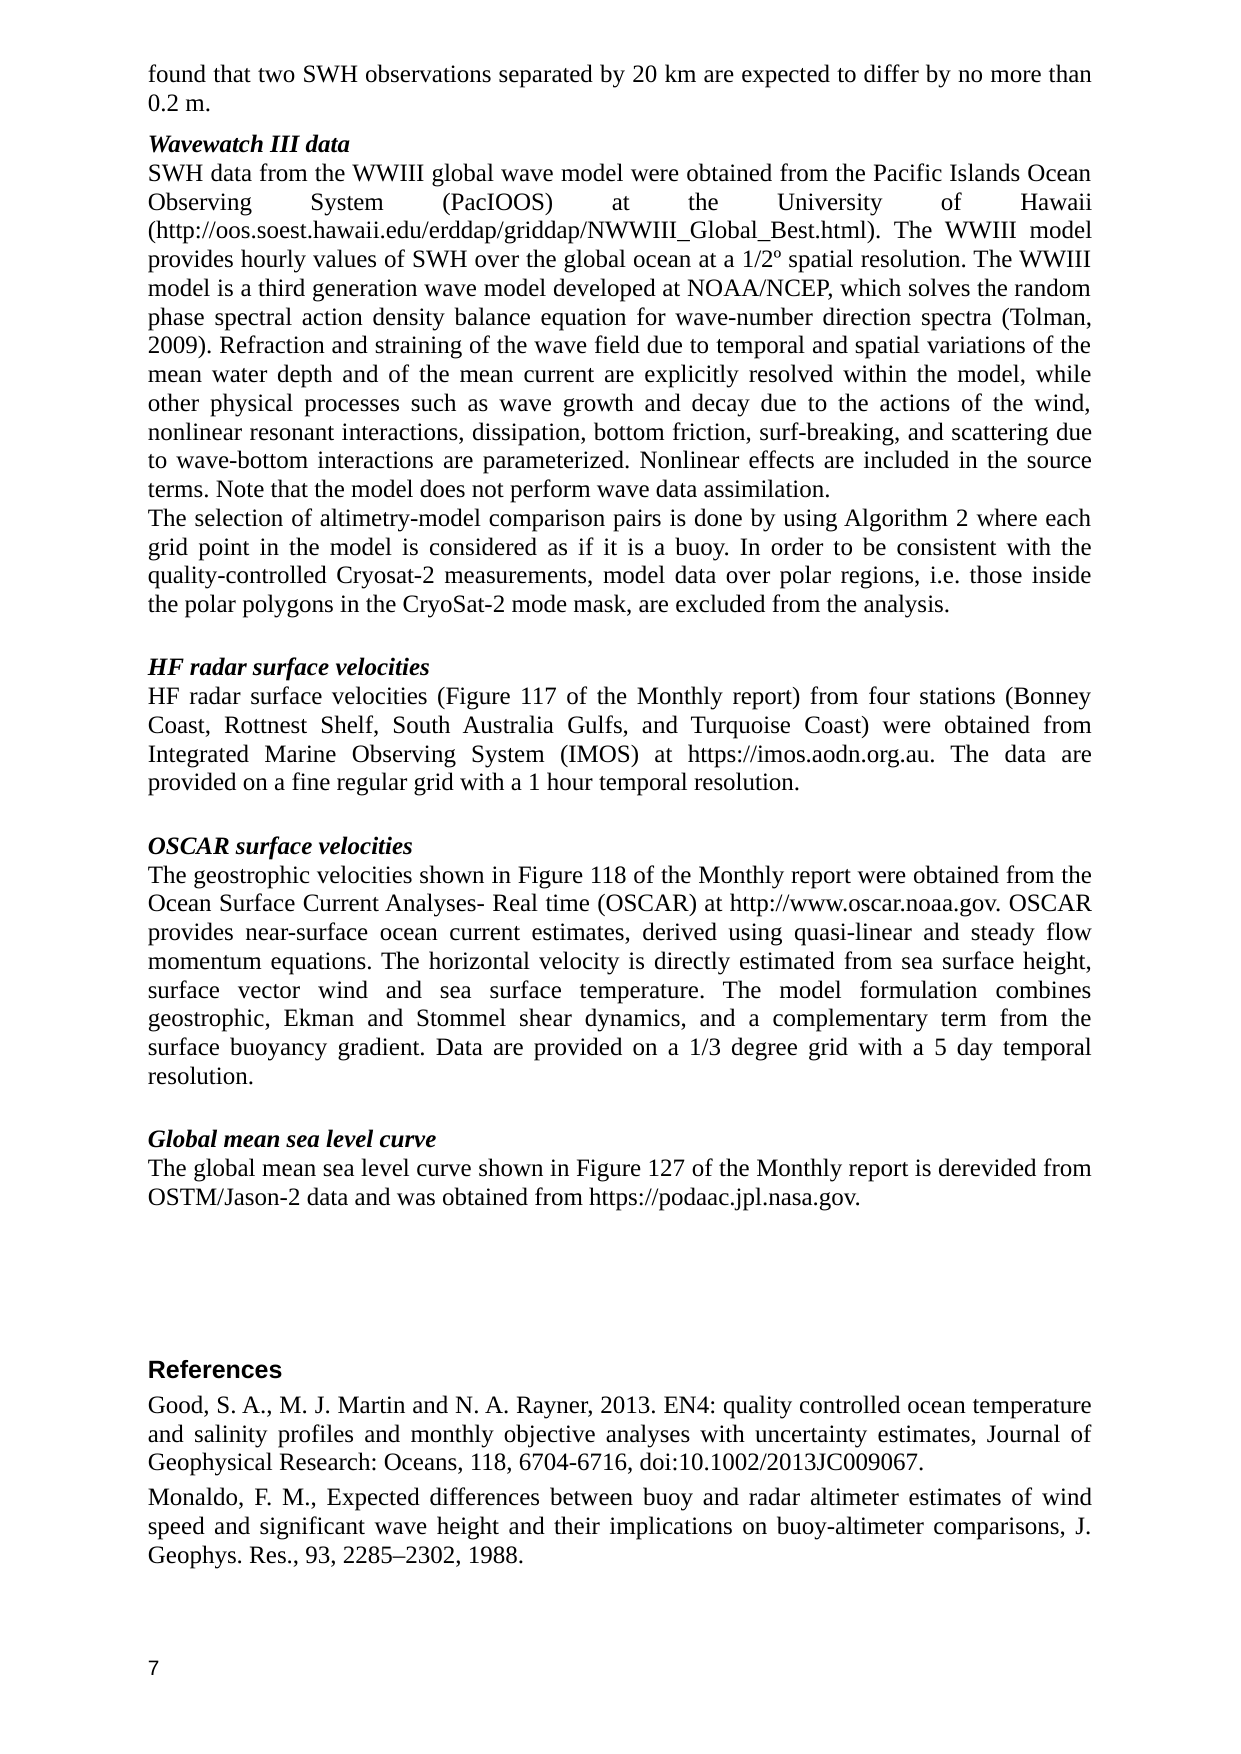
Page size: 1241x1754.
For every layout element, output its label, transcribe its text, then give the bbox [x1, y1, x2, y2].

subtitle Global mean sea level curve [148, 1124, 1093, 1153]
text The geostrophic velocities shown in Figure 118 of the Monthly report were obtained from the Ocean Surface Current Analyses- Real time (OSCAR) at http://www.oscar.noaa.gov. OSCAR provides near-surface ocean current estimates, derived using quasi-linear and steady flow momentum equations. The horizontal velocity is directly estimated from sea surface height, surface vector wind and sea surface temperature. The model formulation combines geostrophic, Ekman and Stommel shear dynamics, and a complementary term from the surface buoyancy gradient. Data are provided on a 1/3 degree grid with a 5 day temporal resolution. [148, 860, 1093, 1090]
subtitle OSCAR surface velocities [148, 831, 1093, 860]
subtitle HF radar surface velocities [148, 652, 1093, 681]
text SWH data from the WWIII global wave model were obtained from the Pacific Islands Ocean Observing System (PacIOOS) at the University of Hawaii (http://oos.soest.hawaii.edu/erddap/griddap/NWWIII_Global_Best.html). The WWIII model provides hourly values of SWH over the global ocean at a 1/2º spatial resolution. The WWIII model is a third generation wave model developed at NOAA/NCEP, which solves the random phase spectral action density balance equation for wave-number direction spectra (Tolman, 2009). Refraction and straining of the wave field due to temporal and spatial variations of the mean water depth and of the mean current are explicitly resolved within the model, while other physical processes such as wave growth and decay due to the actions of the wind, nonlinear resonant interactions, dissipation, bottom friction, surf-breaking, and scattering due to wave-bottom interactions are parameterized. Nonlinear effects are included in the source terms. Note that the model does not perform wave data assimilation. [148, 158, 1093, 503]
text Good, S. A., M. J. Martin and N. A. Rayner, 2013. EN4: quality controlled ocean temperature and salinity profiles and monthly objective analyses with uncertainty estimates, Journal of Geophysical Research: Oceans, 118, 6704-6716, doi:10.1002/2013JC009067. [148, 1390, 1093, 1476]
subtitle Wavewatch III data [148, 129, 1093, 158]
text HF radar surface velocities (Figure 117 of the Monthly report) from four stations (Bonney Coast, Rottnest Shelf, South Australia Gulfs, and Turquoise Coast) were obtained from Integrated Marine Observing System (IMOS) at https://imos.aodn.org.au. The data are provided on a fine regular grid with a 1 hour temporal resolution. [148, 681, 1093, 796]
text References [148, 1355, 1093, 1384]
text found that two SWH observations separated by 20 km are expected to differ by no more than 0.2 m. [148, 59, 1093, 117]
text The global mean sea level curve shown in Figure 127 of the Monthly report is derevided from OSTM/Jason-2 data and was obtained from https://podaac.jpl.nasa.gov. [148, 1153, 1093, 1211]
text Monaldo, F. M., Expected differences between buoy and radar altimeter estimates of wind speed and significant wave height and their implications on buoy-altimeter comparisons, J. Geophys. Res., 93, 2285–2302, 1988. [148, 1482, 1093, 1568]
text The selection of altimetry-model comparison pairs is done by using Algorithm 2 where each grid point in the model is considered as if it is a buoy. In order to be consistent with the quality-controlled Cryosat-2 measurements, model data over polar regions, i.e. those inside the polar polygons in the CryoSat-2 mode mask, are excluded from the analysis. [148, 503, 1093, 618]
